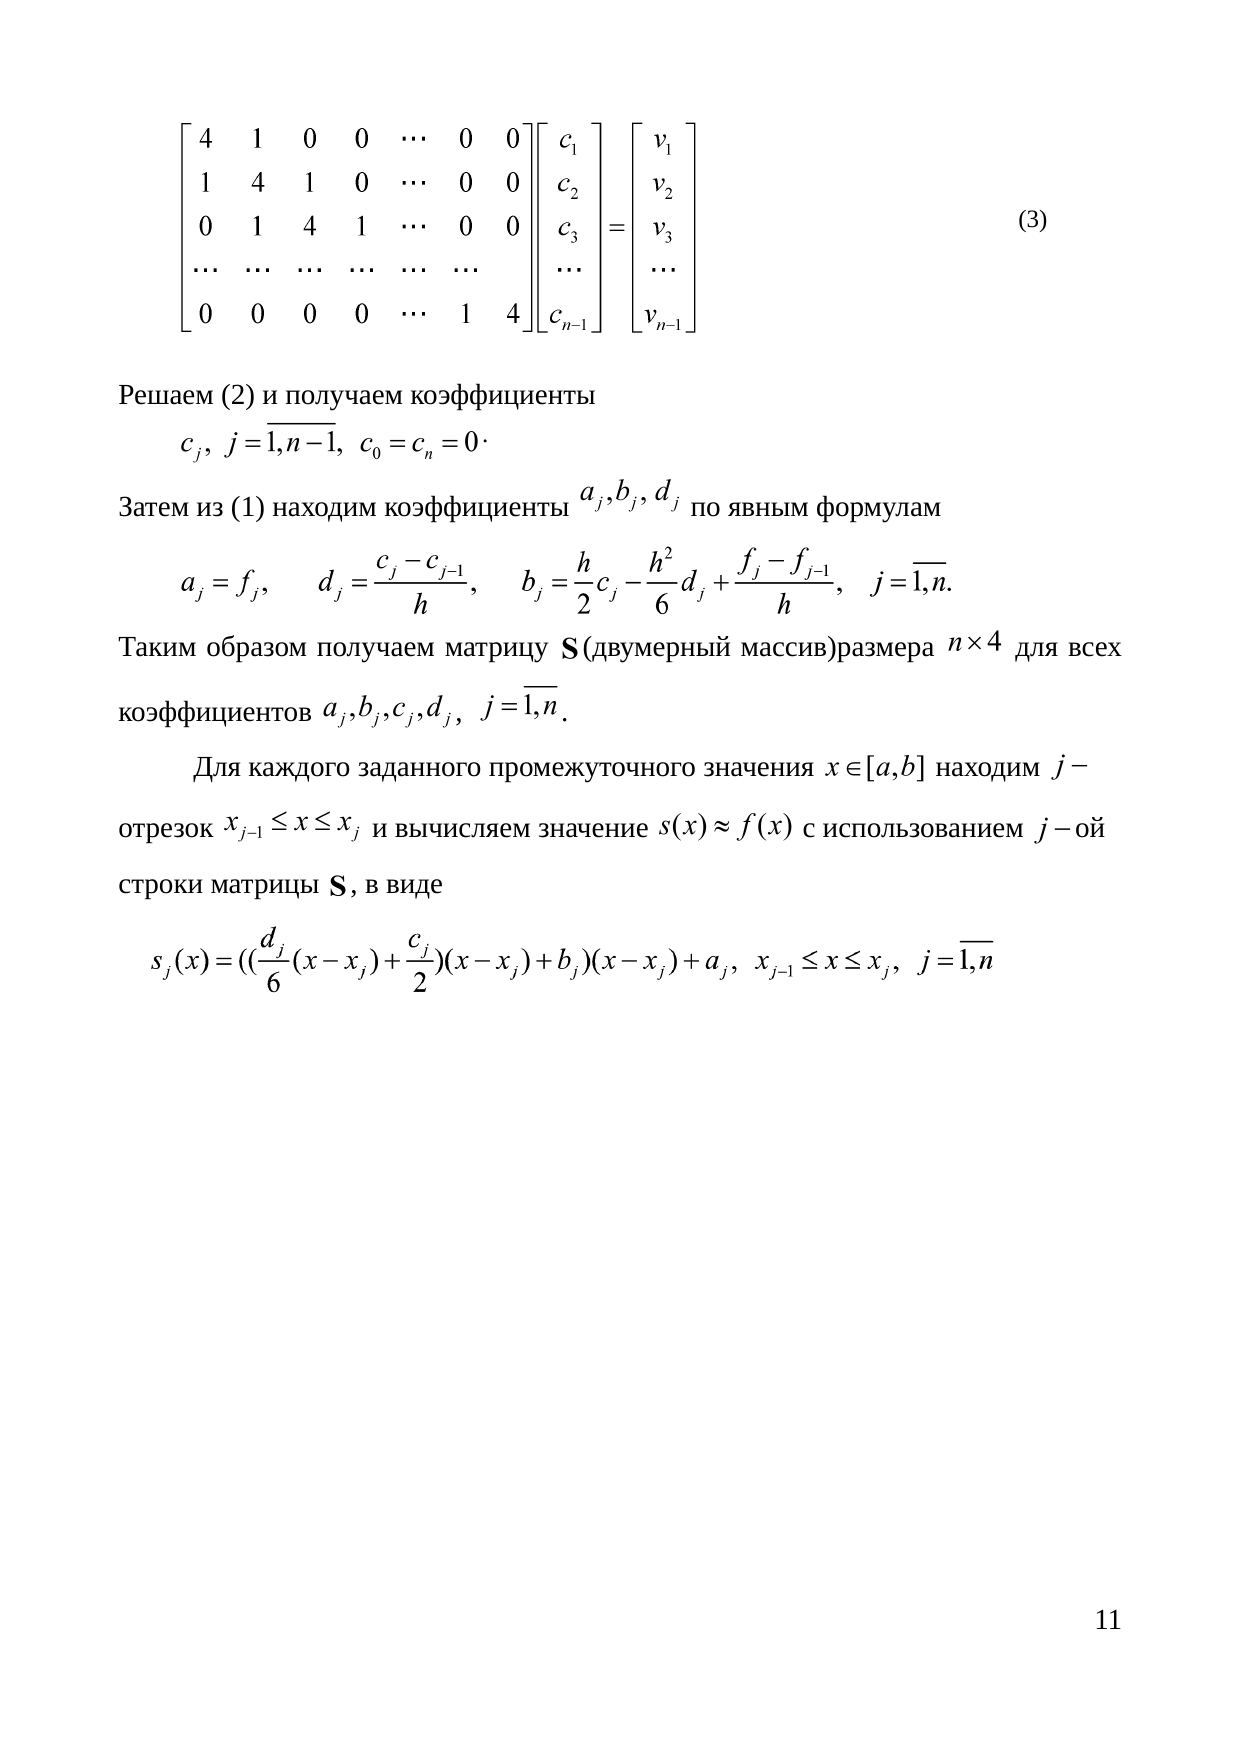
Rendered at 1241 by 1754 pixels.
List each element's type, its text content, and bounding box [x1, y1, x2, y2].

text (3) [701, 118, 1122, 337]
picture [656, 809, 795, 847]
picture [821, 750, 929, 786]
picture [326, 870, 350, 902]
text Затем из (1) находим коэффициенты по явным формулам [118, 473, 1122, 523]
text Таким образом получаем матрицу (двумерный массив)размера для всех коэффициентов ,. [118, 625, 1122, 733]
picture [319, 688, 455, 733]
picture [220, 802, 365, 847]
picture [462, 681, 561, 727]
picture [177, 118, 701, 337]
picture [1047, 750, 1092, 786]
picture [177, 417, 482, 468]
picture [558, 633, 583, 665]
text Для каждого заданного промежуточного значения находим отрезок и вычисляем значение с использованием ой строки матрицы , в виде [118, 749, 1122, 902]
text . [482, 417, 1122, 467]
picture [147, 918, 998, 998]
picture [1031, 813, 1075, 850]
picture [576, 473, 683, 517]
picture [177, 539, 954, 620]
picture [944, 625, 1006, 657]
text Решаем (2) и получаем коэффициенты [118, 377, 1122, 411]
